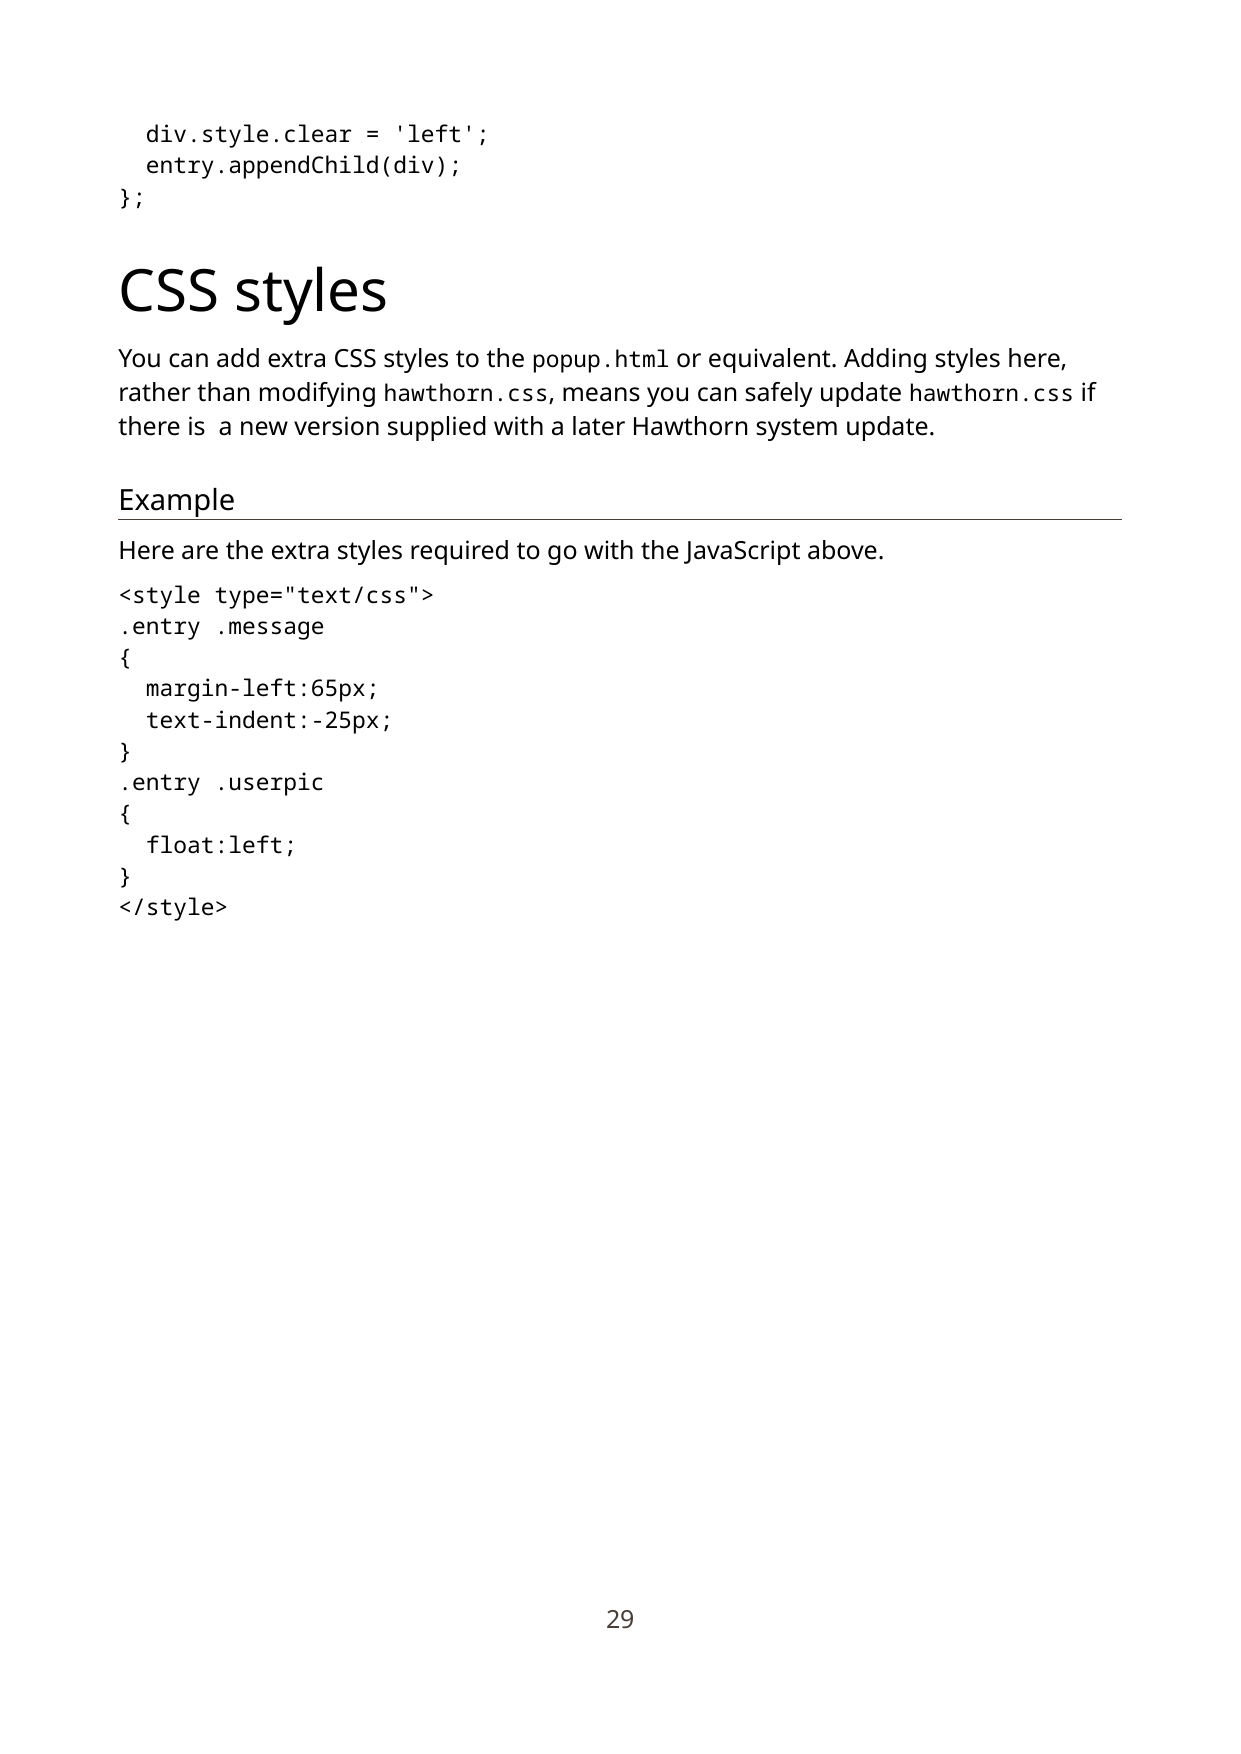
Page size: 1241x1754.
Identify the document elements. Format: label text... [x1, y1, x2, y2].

subtitle CSS styles [118, 249, 1122, 328]
text div.style.clear = 'left'; entry.appendChild(div); }; [118, 118, 1122, 212]
text You can add extra CSS styles to the popup.html or equivalent. Adding styles here, rather than modifying hawthorn.css, means you can safely update hawthorn.css if there is a new version supplied with a later Hawthorn system update. [118, 341, 1122, 443]
text <style type="text/css"> .entry .message { margin-left:65px; text-indent:-25px; } .entry .userpic { float:left; } </style> [118, 579, 1122, 922]
text Here are the extra styles required to go with the JavaScript above. [118, 533, 1122, 567]
subtitle Example [118, 479, 1122, 519]
